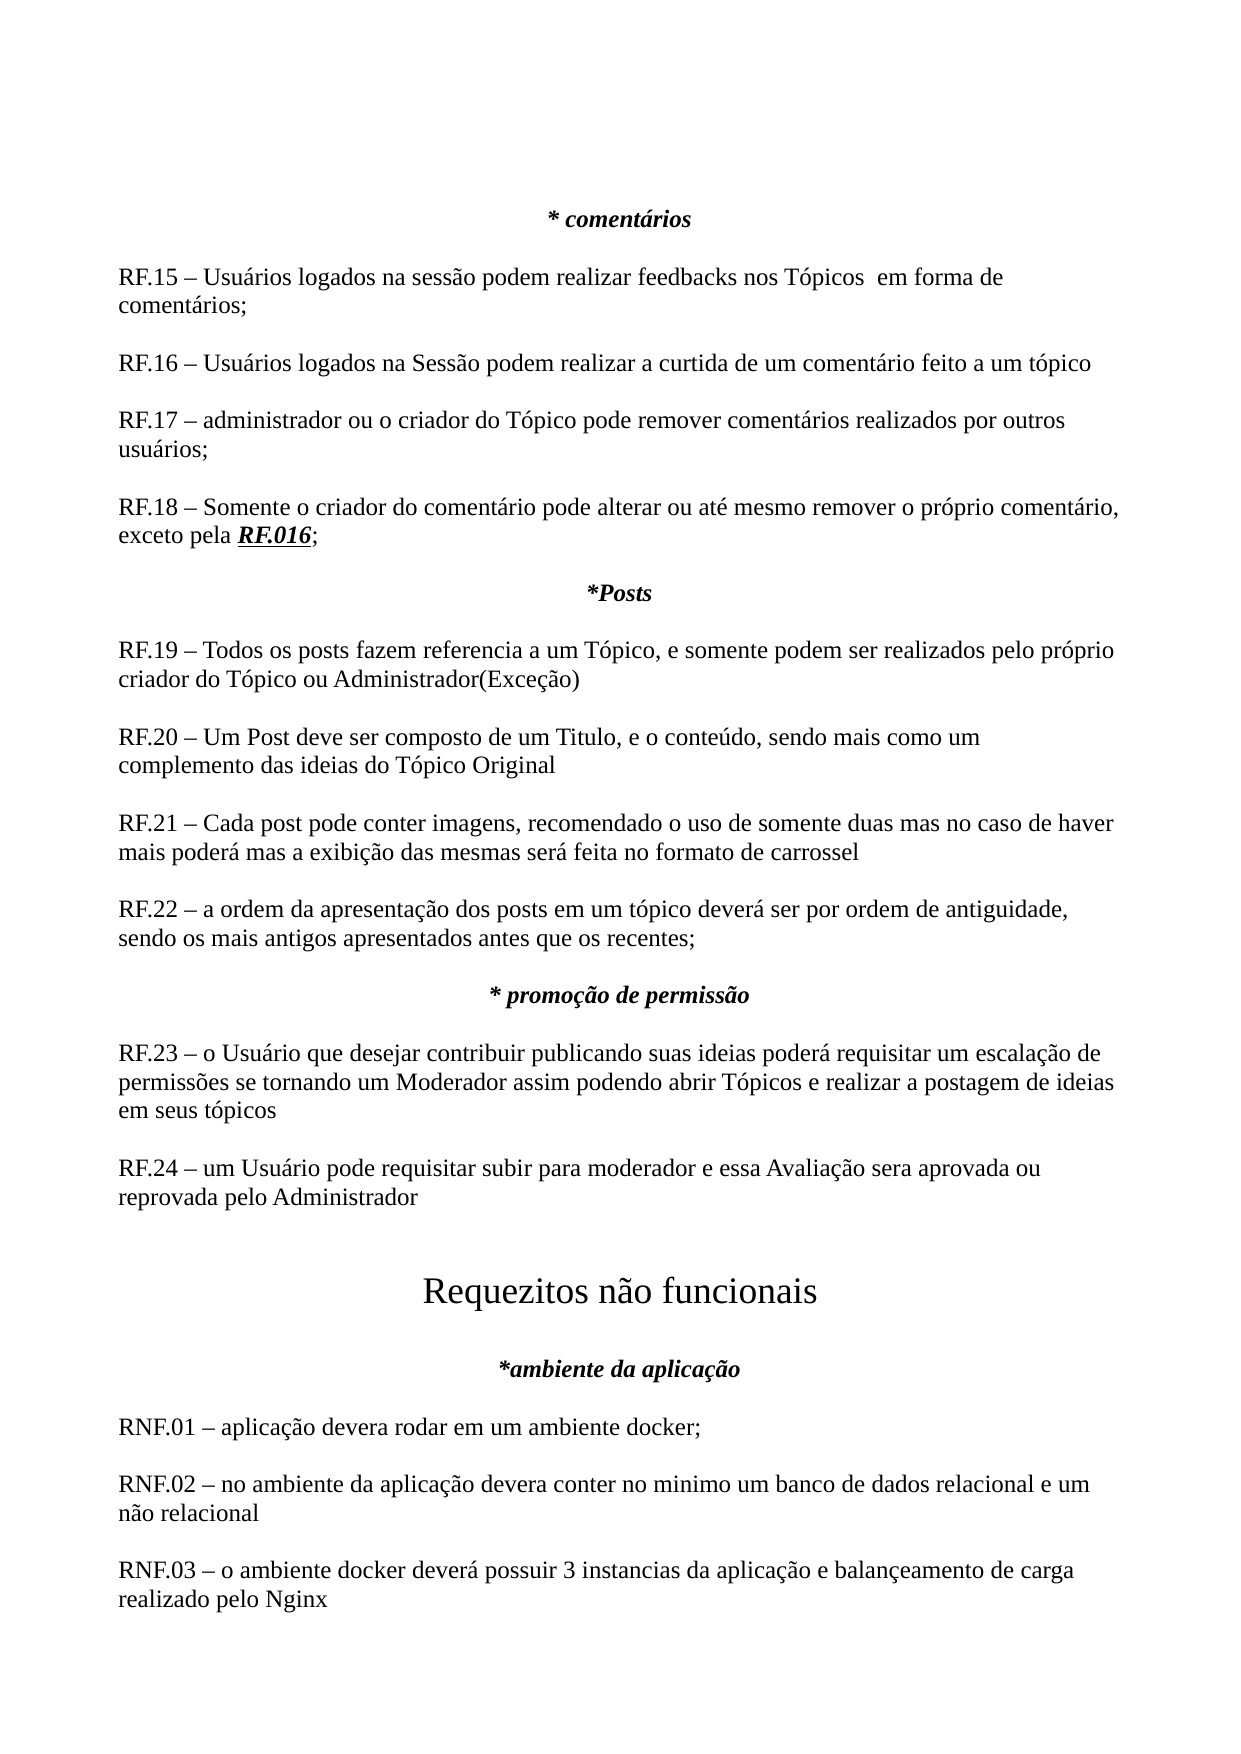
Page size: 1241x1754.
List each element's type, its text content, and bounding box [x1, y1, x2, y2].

text * promoção de permissão [118, 981, 1122, 1009]
text RF.20 – Um Post deve ser composto de um Titulo, e o conteúdo, sendo mais como um complemento das ideias do Tópico Original [118, 722, 1122, 779]
text RNF.02 – no ambiente da aplicação devera conter no minimo um banco de dados relacional e um não relacional [118, 1469, 1122, 1527]
text RF.22 – a ordem da apresentação dos posts em um tópico deverá ser por ordem de antiguidade, sendo os mais antigos apresentados antes que os recentes; [118, 894, 1122, 952]
text RF.24 – um Usuário pode requisitar subir para moderador e essa Avaliação sera aprovada ou reprovada pelo Administrador [118, 1153, 1122, 1211]
text Requezitos não funcionais [118, 1268, 1122, 1311]
text * comentários [118, 204, 1122, 233]
text *ambiente da aplicação [118, 1354, 1122, 1383]
text RF.18 – Somente o criador do comentário pode alterar ou até mesmo remover o próprio comentário, exceto pela RF.016; [118, 492, 1122, 549]
text *Posts [118, 578, 1122, 607]
text RF.15 – Usuários logados na sessão podem realizar feedbacks nos Tópicos em forma de comentários; [118, 262, 1122, 319]
text RF.23 – o Usuário que desejar contribuir publicando suas ideias poderá requisitar um escalação de permissões se tornando um Moderador assim podendo abrir Tópicos e realizar a postagem de ideias em seus tópicos [118, 1038, 1122, 1124]
text RNF.03 – o ambiente docker deverá possuir 3 instancias da aplicação e balançeamento de carga realizado pelo Nginx [118, 1556, 1122, 1613]
text RNF.01 – aplicação devera rodar em um ambiente docker; [118, 1412, 1122, 1441]
text RF.17 – administrador ou o criador do Tópico pode remover comentários realizados por outros usuários; [118, 406, 1122, 463]
text RF.21 – Cada post pode conter imagens, recomendado o uso de somente duas mas no caso de haver mais poderá mas a exibição das mesmas será feita no formato de carrossel [118, 808, 1122, 866]
text RF.19 – Todos os posts fazem referencia a um Tópico, e somente podem ser realizados pelo próprio criador do Tópico ou Administrador(Exceção) [118, 636, 1122, 693]
text RF.16 – Usuários logados na Sessão podem realizar a curtida de um comentário feito a um tópico [118, 348, 1122, 377]
